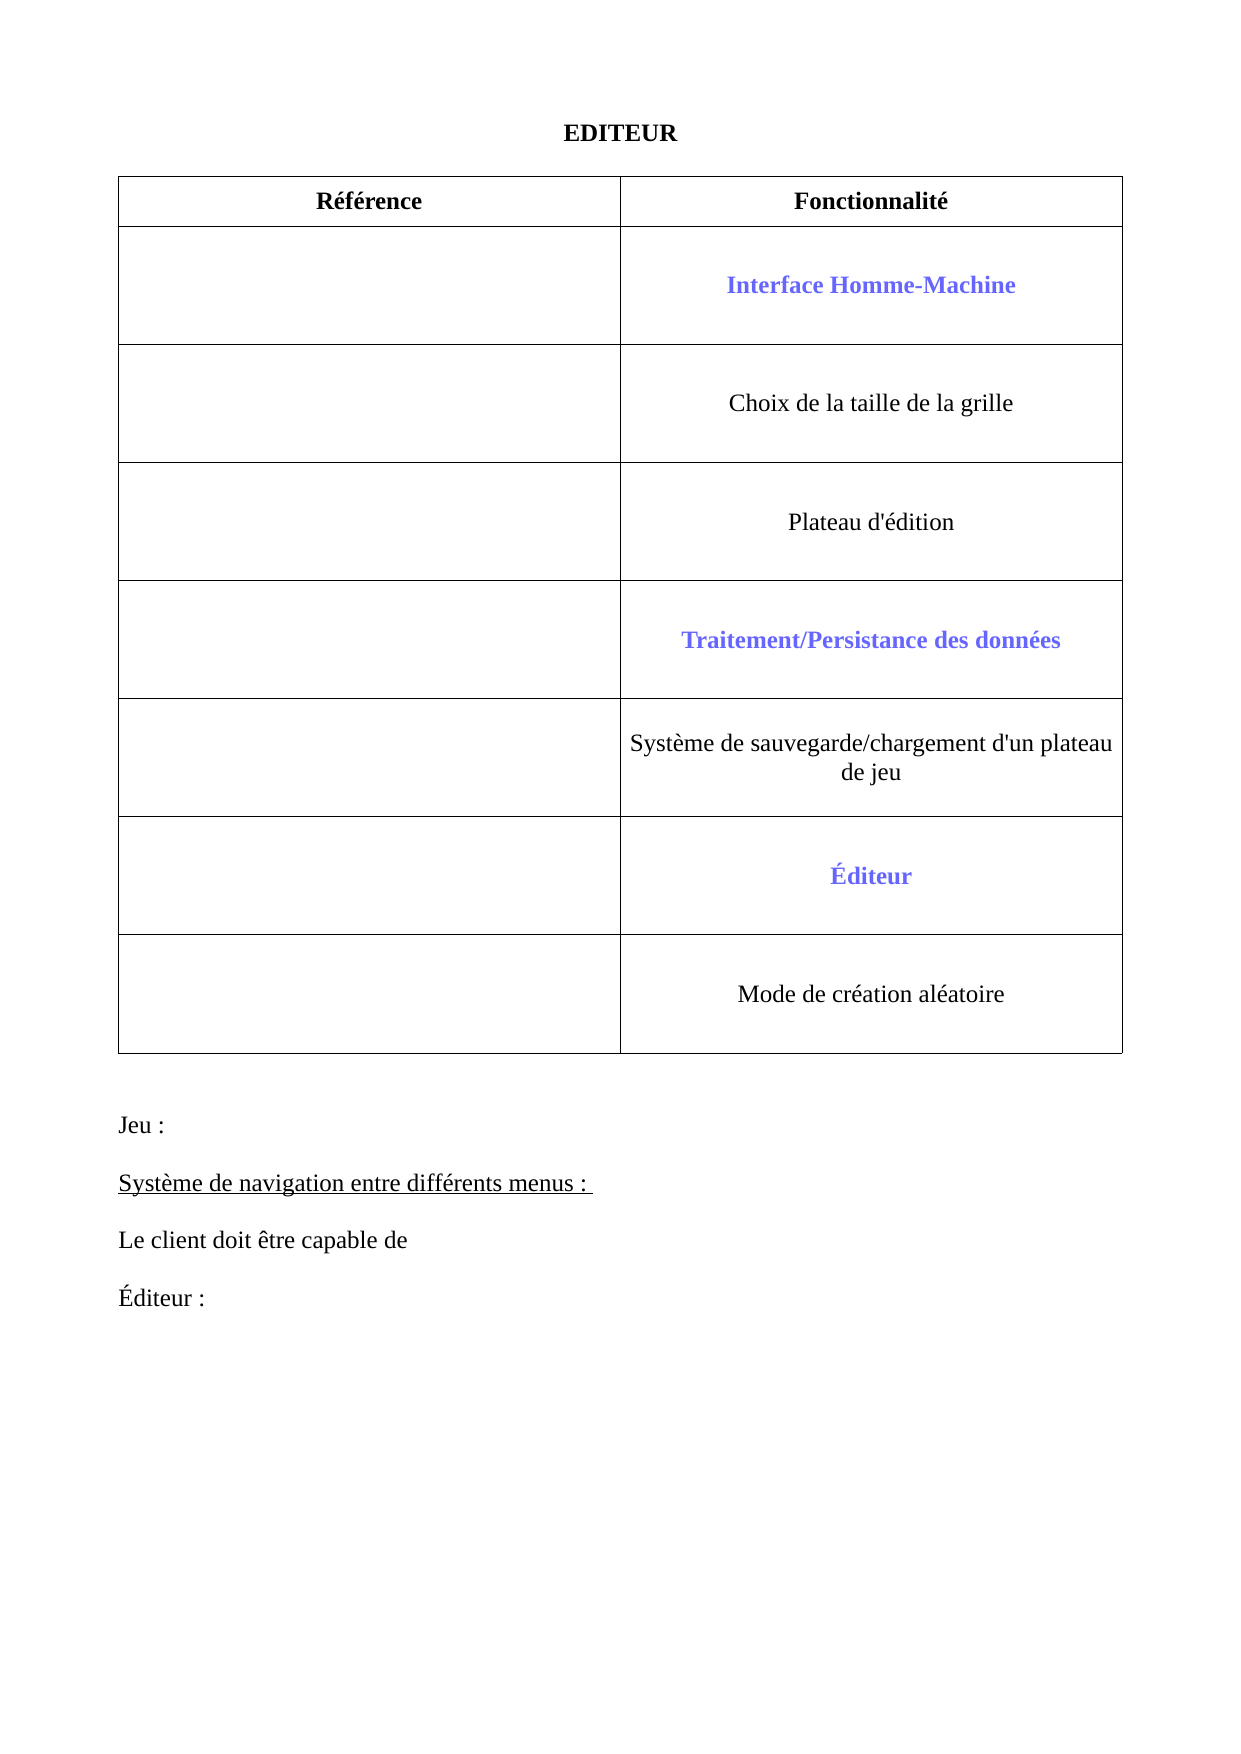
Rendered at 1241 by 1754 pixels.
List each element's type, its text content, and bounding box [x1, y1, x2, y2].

text Système de navigation entre différents menus : [118, 1168, 1122, 1196]
table_cell [119, 463, 620, 580]
text Le client doit être capable de [118, 1225, 1122, 1254]
table_cell [119, 935, 620, 1052]
table_cell Mode de création aléatoire [621, 935, 1122, 1052]
text EDITEUR [118, 118, 1122, 147]
table_cell Système de sauvegarde/chargement d'un plateau de jeu [621, 699, 1122, 816]
table_cell [119, 227, 620, 344]
table_cell Traitement/Persistance des données [621, 581, 1122, 698]
text Éditeur : [118, 1283, 1122, 1311]
table_cell Éditeur [621, 817, 1122, 934]
table_header Référence [119, 177, 620, 226]
text Jeu : [118, 1110, 1122, 1139]
table_cell [119, 699, 620, 816]
table_header Fonctionnalité [621, 177, 1122, 226]
table_cell Plateau d'édition [621, 463, 1122, 580]
table_cell Choix de la taille de la grille [621, 345, 1122, 462]
table_cell Interface Homme-Machine [621, 227, 1122, 344]
table_cell [119, 345, 620, 462]
table_cell [119, 581, 620, 698]
table_cell [119, 817, 620, 934]
